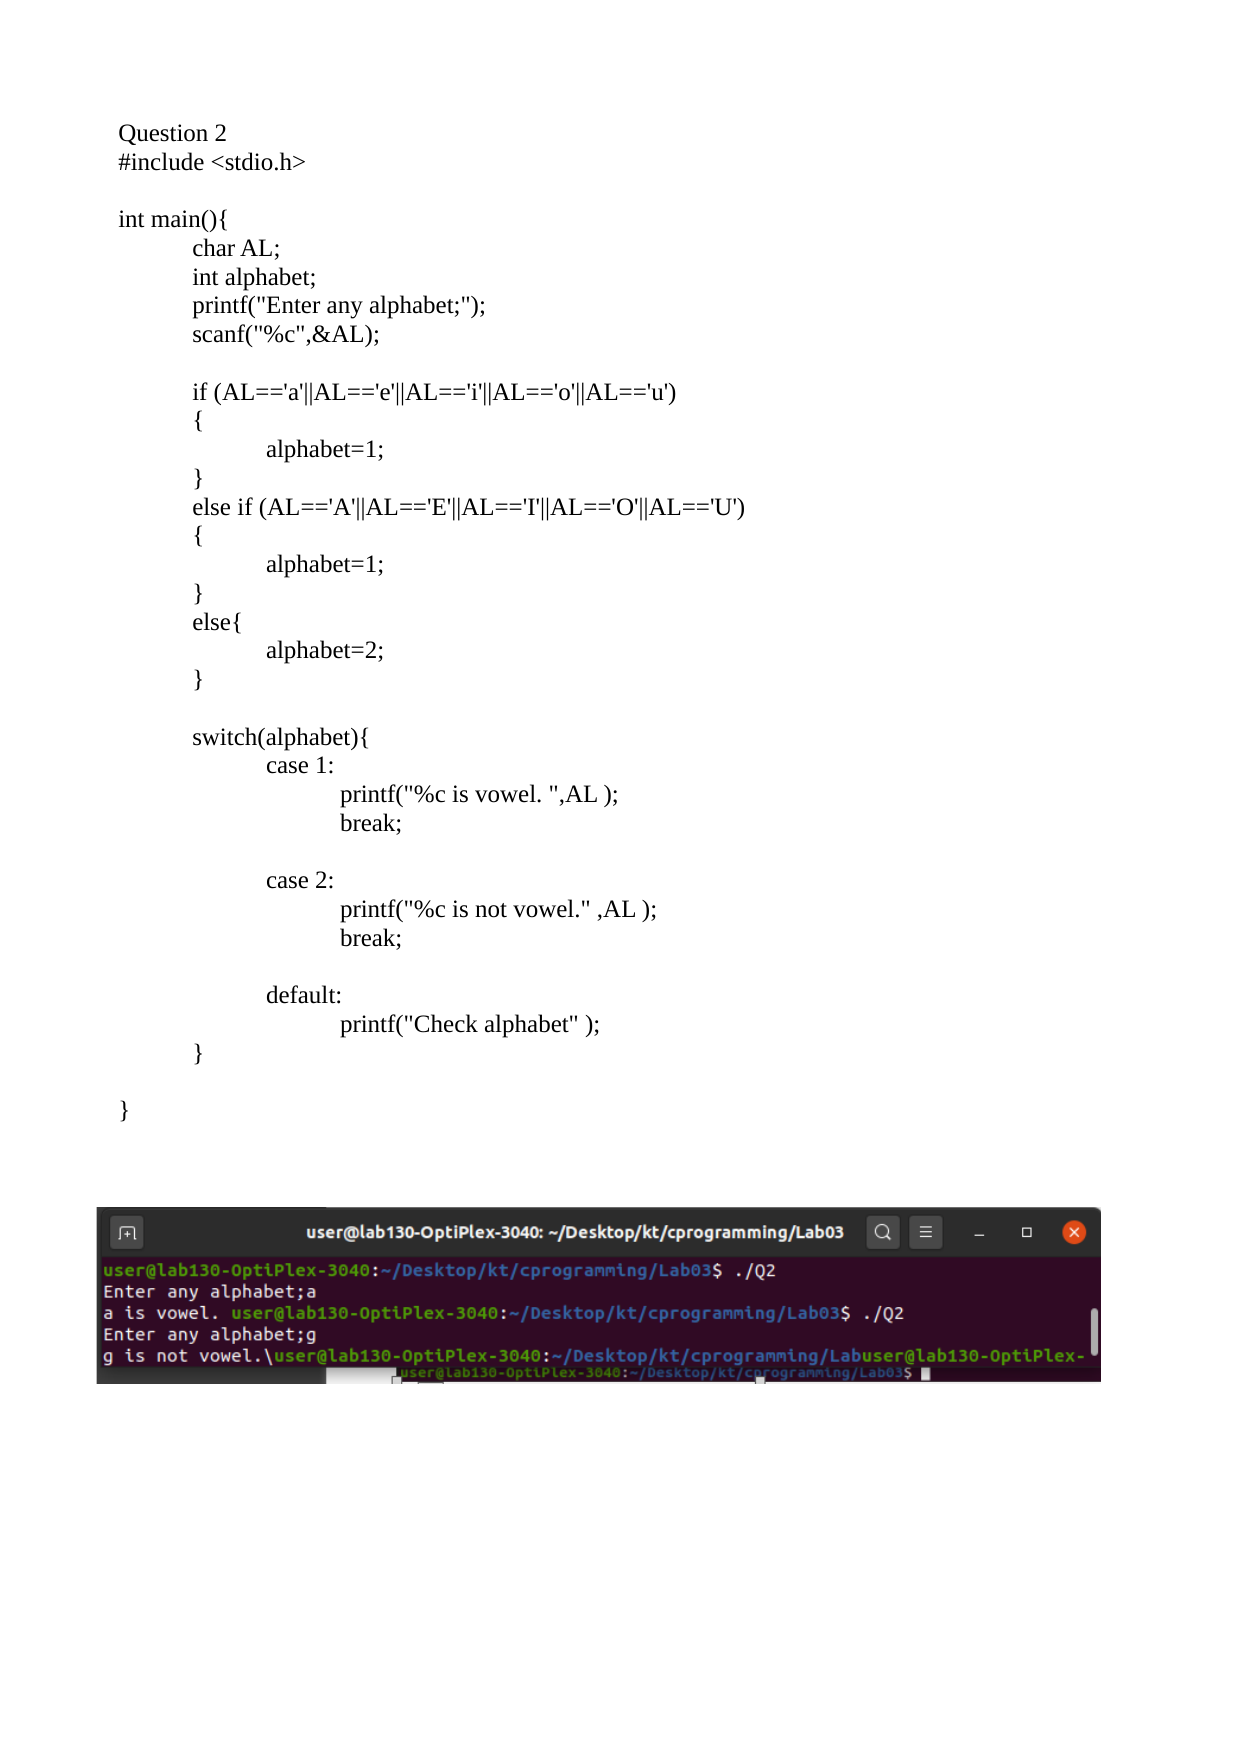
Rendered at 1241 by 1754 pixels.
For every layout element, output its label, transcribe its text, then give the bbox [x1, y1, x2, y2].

text { [118, 521, 1122, 549]
text if (AL=='a'||AL=='e'||AL=='i'||AL=='o'||AL=='u') [118, 377, 1122, 406]
picture [96, 1207, 1101, 1384]
text break; [118, 808, 1122, 837]
text case 1: [118, 751, 1122, 779]
text int alphabet; [118, 262, 1122, 291]
text case 2: [118, 866, 1122, 894]
text printf("%c is vowel. ",AL ); [118, 779, 1122, 808]
text break; [118, 923, 1122, 952]
text } [118, 1038, 1122, 1067]
text alphabet=1; [118, 434, 1122, 463]
text #include <stdio.h> [118, 147, 1122, 176]
text default: [118, 981, 1122, 1009]
text alphabet=1; [118, 549, 1122, 578]
text } [118, 664, 1122, 693]
text } [118, 463, 1122, 492]
text } [118, 578, 1122, 607]
text } [118, 1096, 1122, 1124]
text switch(alphabet){ [118, 722, 1122, 751]
text printf("Enter any alphabet;"); [118, 291, 1122, 319]
text printf("%c is not vowel." ,AL ); [118, 894, 1122, 923]
text alphabet=2; [118, 636, 1122, 664]
text scanf("%c",&AL); [118, 319, 1122, 348]
text int main(){ [118, 204, 1122, 233]
text char AL; [118, 233, 1122, 262]
text Question 2 [118, 118, 1122, 147]
text printf("Check alphabet" ); [118, 1009, 1122, 1038]
text else{ [118, 607, 1122, 636]
text else if (AL=='A'||AL=='E'||AL=='I'||AL=='O'||AL=='U') [118, 492, 1122, 521]
text { [118, 406, 1122, 434]
